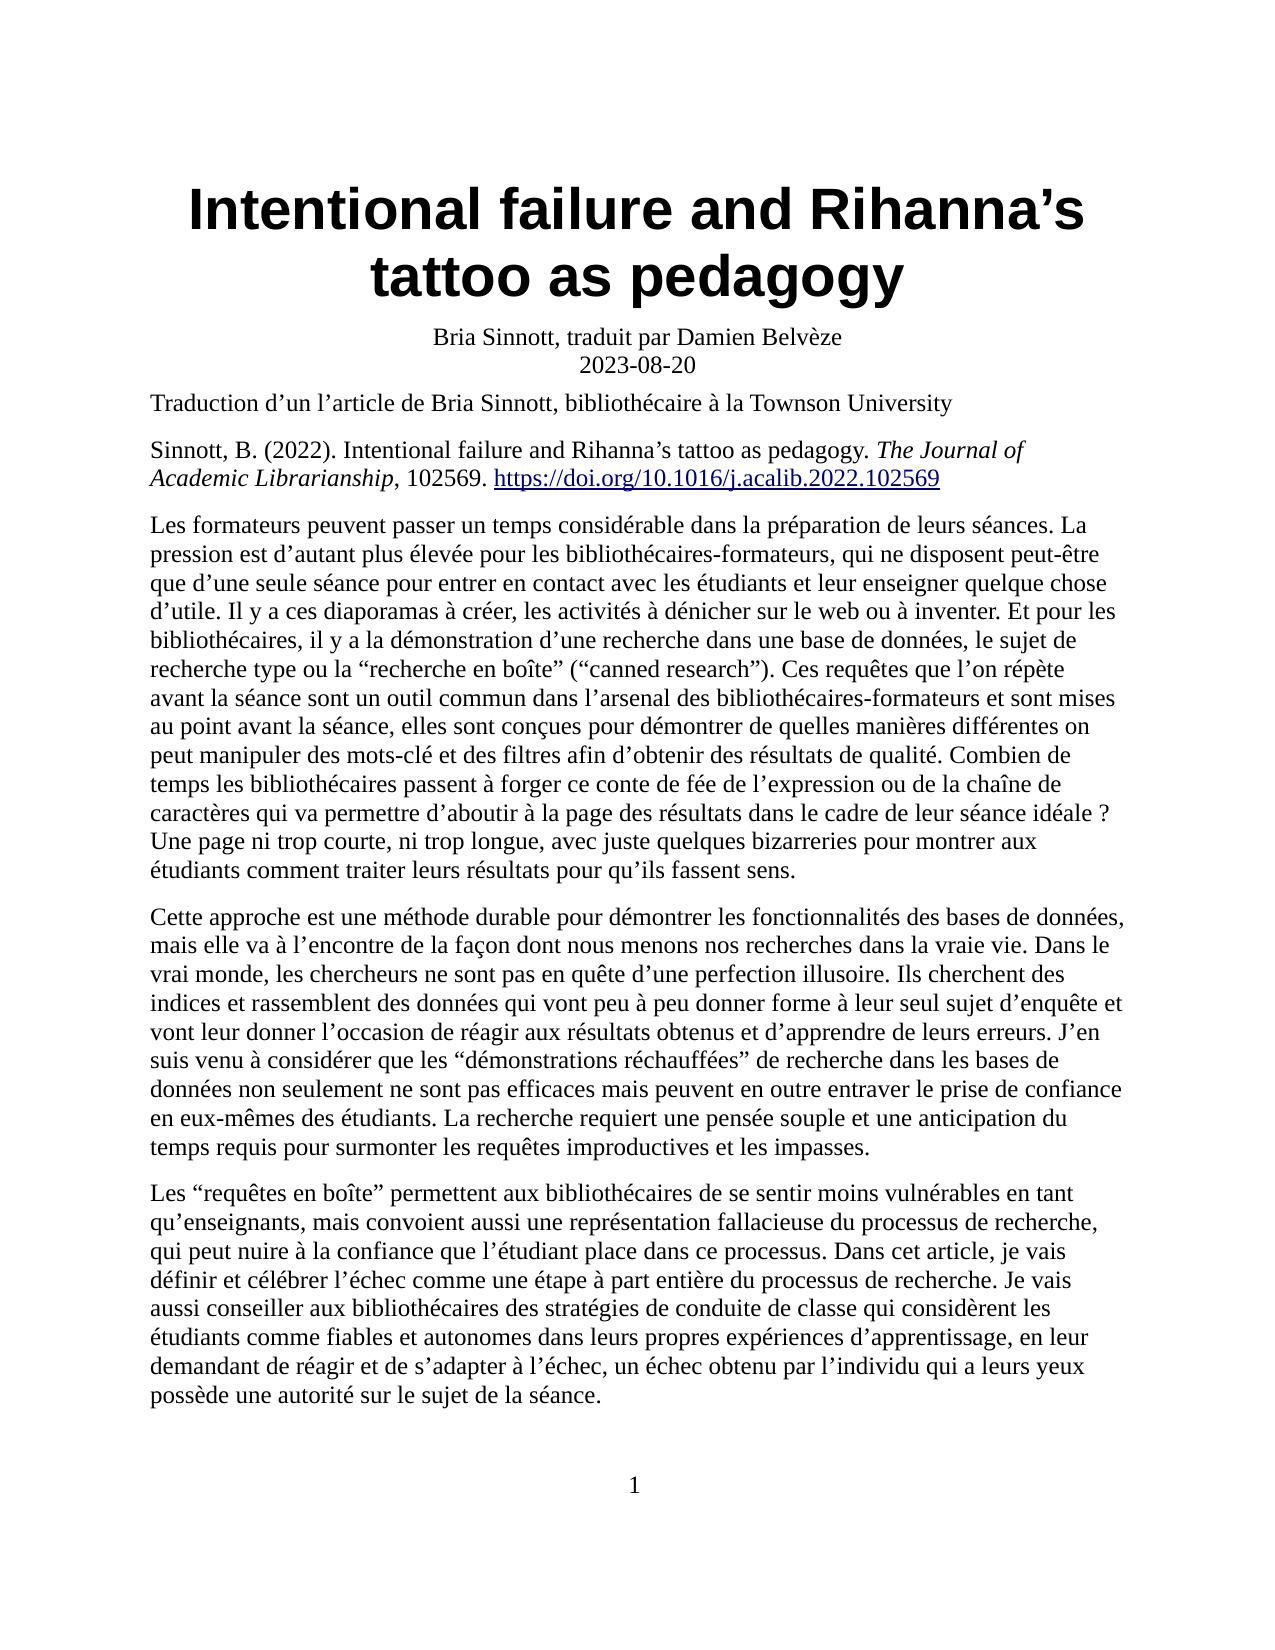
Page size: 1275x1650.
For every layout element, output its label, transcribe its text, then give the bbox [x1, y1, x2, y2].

text Sinnott, B. (2022). Intentional failure and Rihanna’s tattoo as pedagogy. The Journal of Academic Librarianship, 102569. https://doi.org/10.1016/j.acalib.2022.102569 [150, 435, 1125, 492]
text Traduction d’un l’article de Bria Sinnott, bibliothécaire à la Townson University [150, 388, 1125, 417]
text 2023-08-20 [150, 350, 1125, 379]
text Bria Sinnott, traduit par Damien Belvèze [150, 322, 1125, 350]
title Intentional failure and Rihanna’s tattoo as pedagogy [150, 175, 1125, 309]
text Cette approche est une méthode durable pour démontrer les fonctionnalités des bases de données, mais elle va à l’encontre de la façon dont nous menons nos recherches dans la vraie vie. Dans le vrai monde, les chercheurs ne sont pas en quête d’une perfection illusoire. Ils cherchent des indices et rassemblent des données qui vont peu à peu donner forme à leur seul sujet d’enquête et vont leur donner l’occasion de réagir aux résultats obtenus et d’apprendre de leurs erreurs. J’en suis venu à considérer que les “démonstrations réchauffées” de recherche dans les bases de données non seulement ne sont pas efficaces mais peuvent en outre entraver le prise de confiance en eux-mêmes des étudiants. La recherche requiert une pensée souple et une anticipation du temps requis pour surmonter les requêtes improductives et les impasses. [150, 902, 1125, 1161]
text Les “requêtes en boîte” permettent aux bibliothécaires de se sentir moins vulnérables en tant qu’enseignants, mais convoient aussi une représentation fallacieuse du processus de recherche, qui peut nuire à la confiance que l’étudiant place dans ce processus. Dans cet article, je vais définir et célébrer l’échec comme une étape à part entière du processus de recherche. Je vais aussi conseiller aux bibliothécaires des stratégies de conduite de classe qui considèrent les étudiants comme fiables et autonomes dans leurs propres expériences d’apprentissage, en leur demandant de réagir et de s’adapter à l’échec, un échec obtenu par l’individu qui a leurs yeux possède une autorité sur le sujet de la séance. [150, 1178, 1125, 1408]
text Les formateurs peuvent passer un temps considérable dans la préparation de leurs séances. La pression est d’autant plus élevée pour les bibliothécaires-formateurs, qui ne disposent peut-être que d’une seule séance pour entrer en contact avec les étudiants et leur enseigner quelque chose d’utile. Il y a ces diaporamas à créer, les activités à dénicher sur le web ou à inventer. Et pour les bibliothécaires, il y a la démonstration d’une recherche dans une base de données, le sujet de recherche type ou la “recherche en boîte” (“canned research”). Ces requêtes que l’on répète avant la séance sont un outil commun dans l’arsenal des bibliothécaires-formateurs et sont mises au point avant la séance, elles sont conçues pour démontrer de quelles manières différentes on peut manipuler des mots-clé et des filtres afin d’obtenir des résultats de qualité. Combien de temps les bibliothécaires passent à forger ce conte de fée de l’expression ou de la chaîne de caractères qui va permettre d’aboutir à la page des résultats dans le cadre de leur séance idéale ? Une page ni trop courte, ni trop longue, avec juste quelques bizarreries pour montrer aux étudiants comment traiter leurs résultats pour qu’ils fassent sens. [150, 510, 1125, 884]
